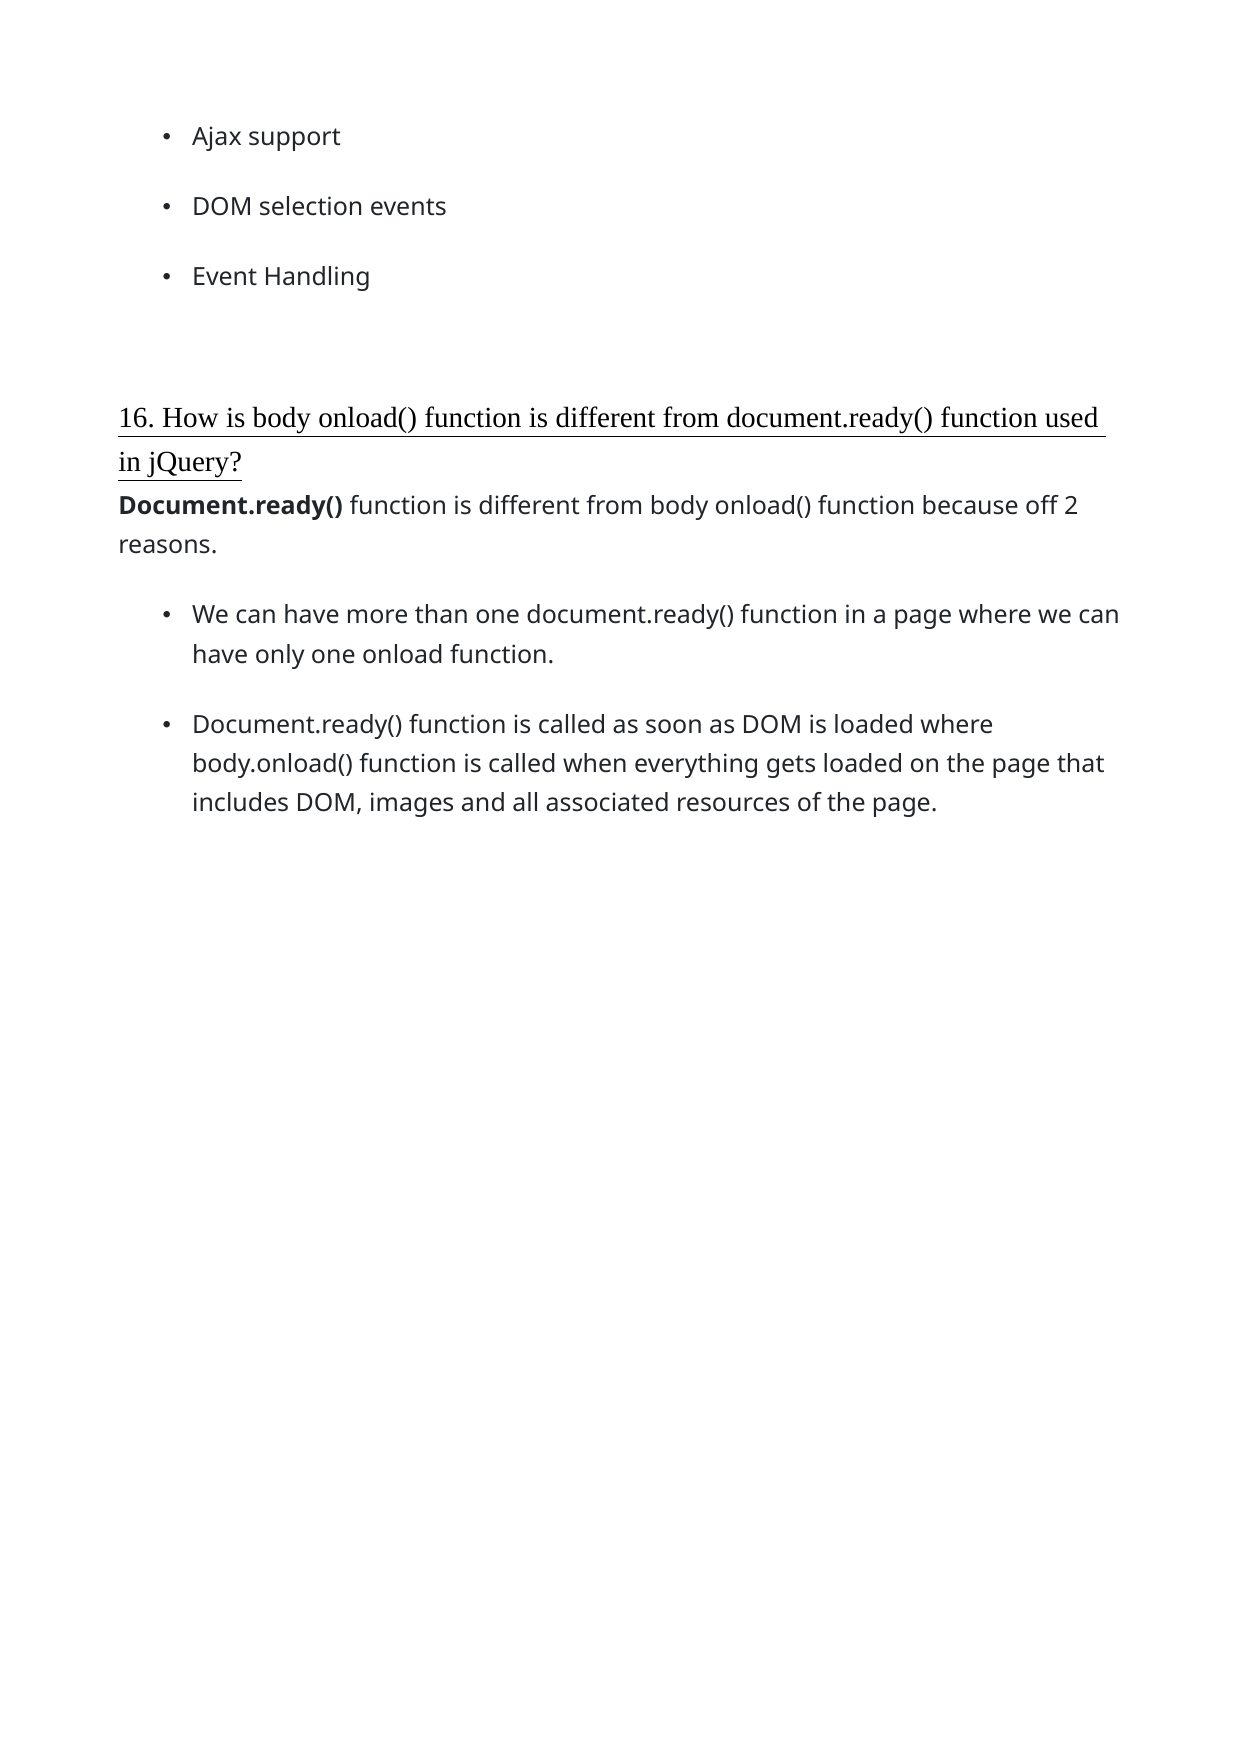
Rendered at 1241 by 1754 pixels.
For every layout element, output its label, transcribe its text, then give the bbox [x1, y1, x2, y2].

text Document.ready() function is different from body onload() function because off 2 reasons. [118, 487, 1122, 561]
list DOM selection events [162, 188, 1122, 223]
list Document.ready() function is called as soon as DOM is loaded where body.onload() function is called when everything gets loaded on the page that includes DOM, images and all associated resources of the page. [162, 707, 1122, 819]
list We can have more than one document.ready() function in a page where we can have only one onload function. [162, 597, 1122, 670]
list Ajax support [162, 118, 1122, 152]
subtitle 16. How is body onload() function is different from document.ready() function used in jQuery? [118, 400, 1122, 480]
list Event Handling [162, 259, 1122, 293]
